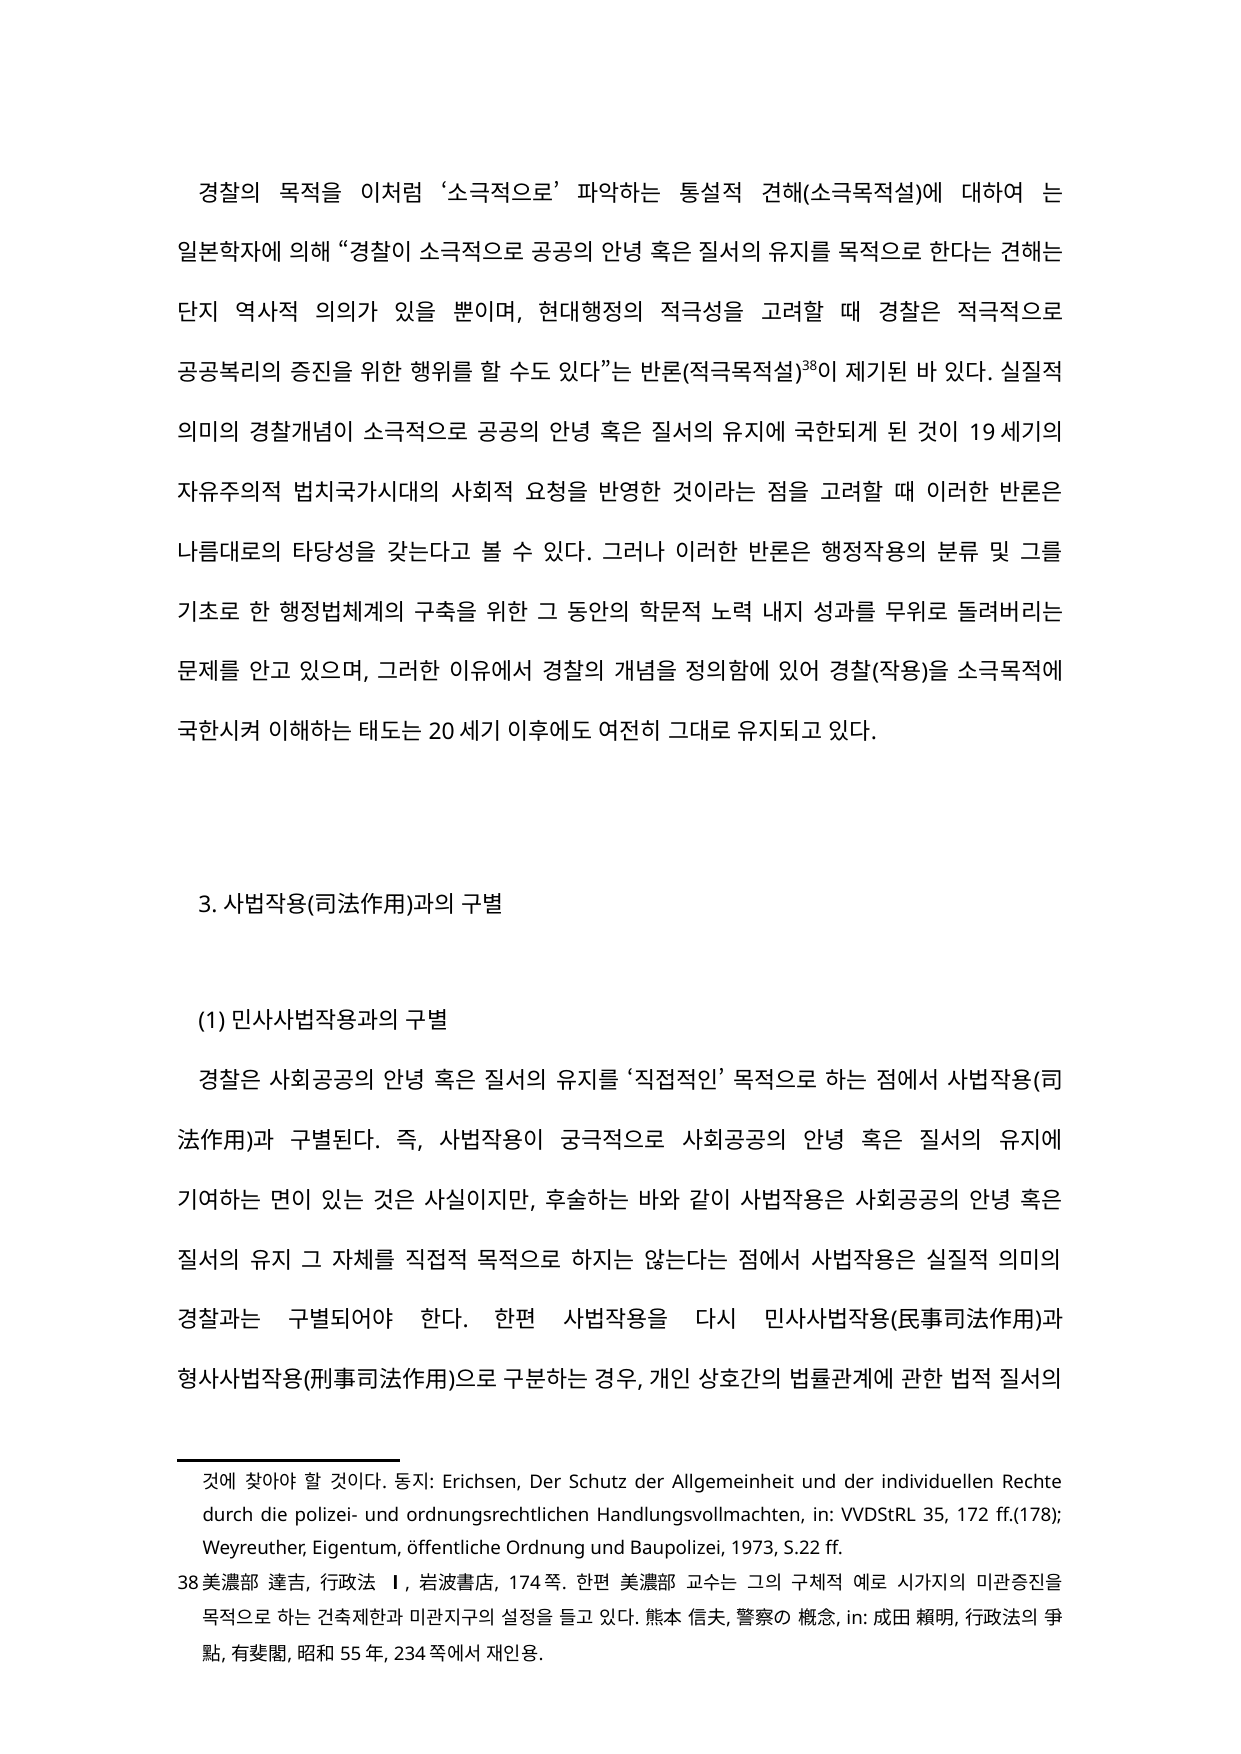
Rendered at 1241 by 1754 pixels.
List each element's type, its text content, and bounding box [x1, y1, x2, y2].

text (1) 민사사법작용과의 구별 [177, 1002, 1063, 1035]
text 경찰의 목적을 이처럼 ‘소극적으로’ 파악하는 통설적 견해(소극목적설)에 대하여 는 일본학자에 의해 “경찰이 소극적으로 공공의 안녕 혹은 질서의 유지를 목적으로 한다는 견해는 단지 역사적 의의가 있을 뿐이며, 현대행정의 적극성을 고려할 때 경찰은 적극적으로 공공복리의 증진을 위한 행위를 할 수도 있다”는 반론(적극목적설)이 제기된 바 있다. 실질적 의미의 경찰개념이 소극적으로 공공의 안녕 혹은 질서의 유지에 국한되게 된 것이 19세기의 자유주의적 법치국가시대의 사회적 요청을 반영한 것이라는 점을 고려할 때 이러한 반론은 나름대로의 타당성을 갖는다고 볼 수 있다. 그러나 이러한 반론은 행정작용의 분류 및 그를 기초로 한 행정법체계의 구축을 위한 그 동안의 학문적 노력 내지 성과를 무위로 돌려버리는 문제를 안고 있으며, 그러한 이유에서 경찰의 개념을 정의함에 있어 경찰(작용)을 소극목적에 국한시켜 이해하는 태도는 20세기 이후에도 여전히 그대로 유지되고 있다. [177, 174, 1063, 746]
text 경찰은 사회공공의 안녕 혹은 질서의 유지를 ‘직접적인’ 목적으로 하는 점에서 사법작용(司法作用)과 구별된다. 즉, 사법작용이 궁극적으로 사회공공의 안녕 혹은 질서의 유지에 기여하는 면이 있는 것은 사실이지만, 후술하는 바와 같이 사법작용은 사회공공의 안녕 혹은 질서의 유지 그 자체를 직접적 목적으로 하지는 않는다는 점에서 사법작용은 실질적 의미의 경찰과는 구별되어야 한다. 한편 사법작용을 다시 민사사법작용(民事司法作用)과 형사사법작용(刑事司法作用)으로 구분하는 경우, 개인 상호간의 법률관계에 관한 법적 질서의 [177, 1062, 1063, 1394]
text 美濃部 達吉, 行政法 Ⅰ, 岩波書店, 174쪽. 한편 美濃部 교수는 그의 구체적 예로 시가지의 미관증진을 목적으로 하는 건축제한과 미관지구의 설정을 들고 있다. 熊本 信夫, 警察の 槪念, in: 成田 賴明, 行政法의 爭點, 有斐閣, 昭和 55年, 234쪽에서 재인용. [177, 1568, 1063, 1665]
text 3. 사법작용(司法作用)과의 구별 [177, 886, 1063, 919]
